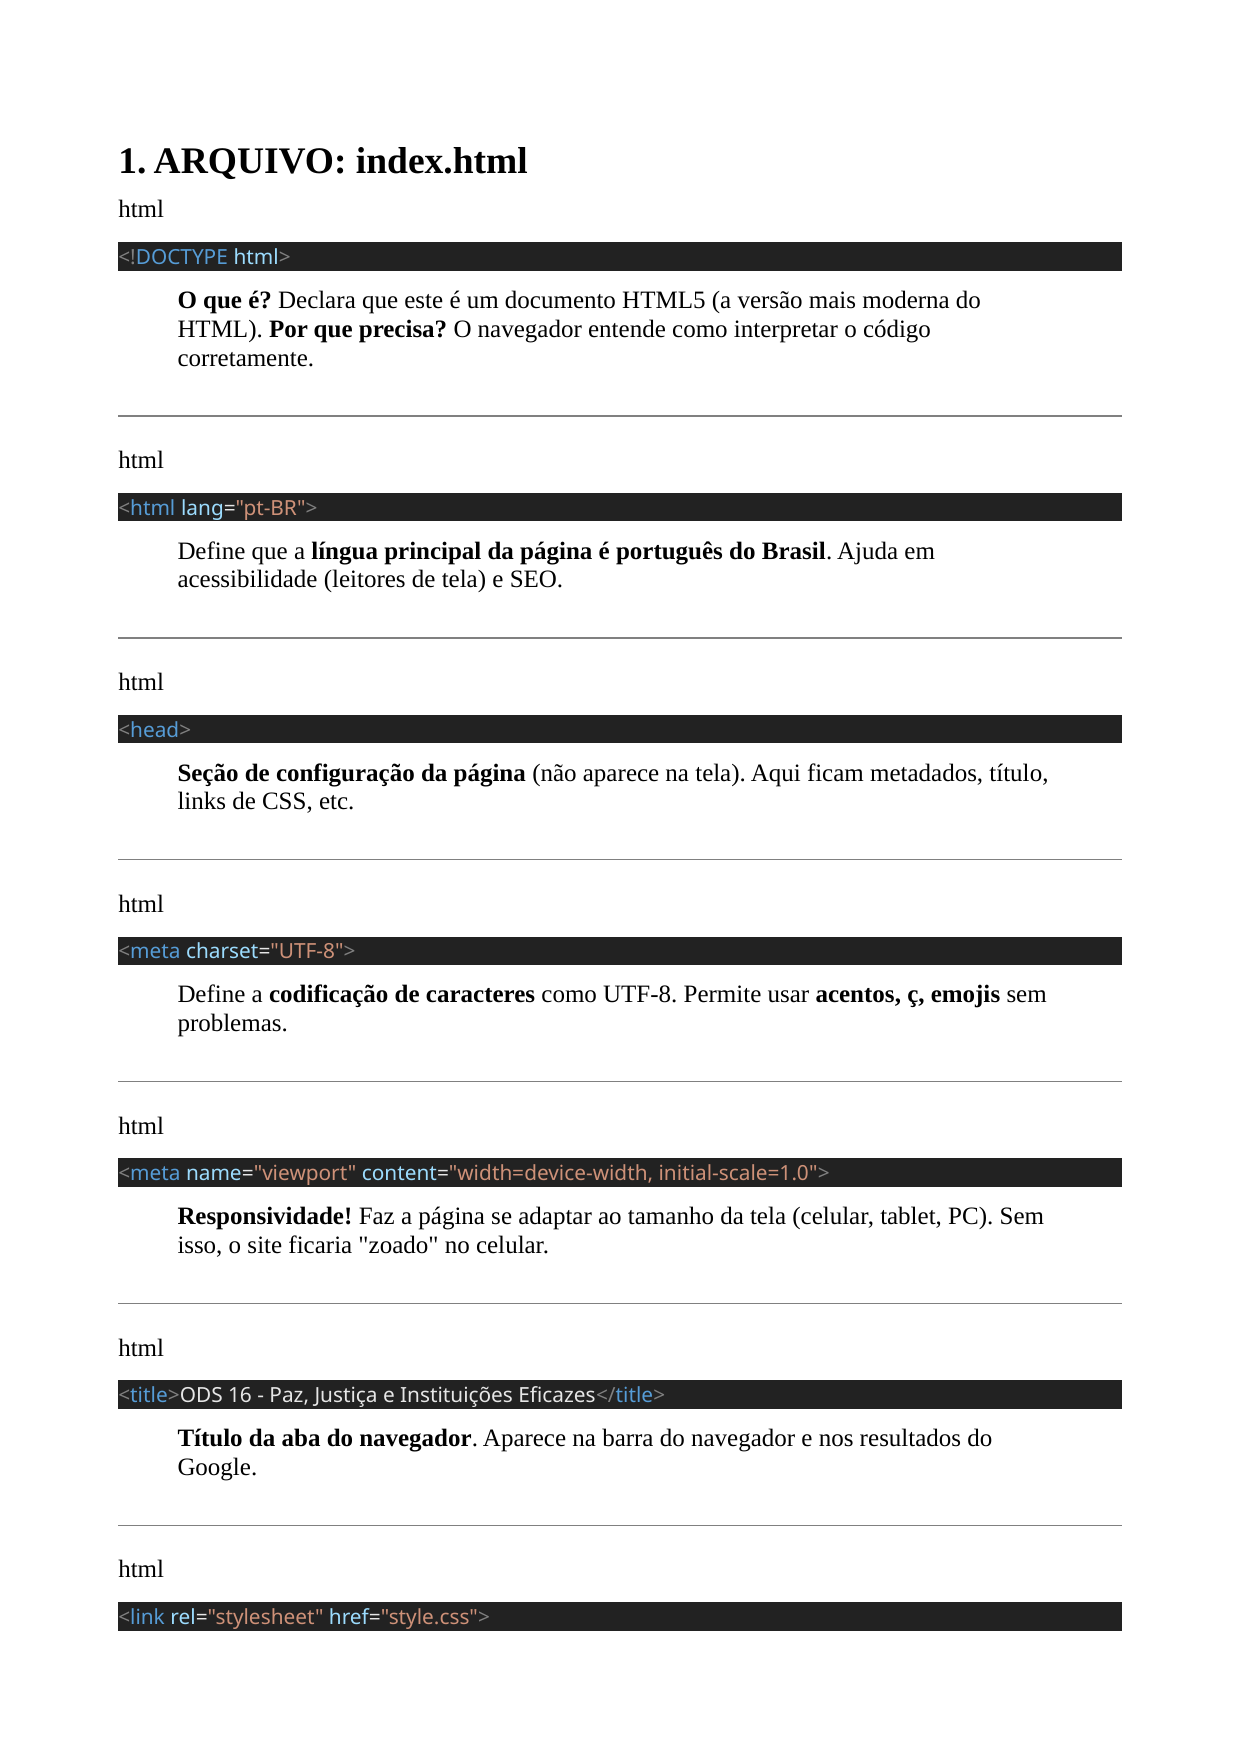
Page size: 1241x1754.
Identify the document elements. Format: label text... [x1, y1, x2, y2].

text html [118, 1111, 1122, 1139]
text <!DOCTYPE html> [118, 242, 1122, 271]
text <html lang="pt-BR"> [118, 493, 1122, 521]
text html [118, 445, 1122, 474]
text html [118, 1554, 1122, 1583]
text <link rel="stylesheet" href="style.css"> [118, 1602, 1122, 1631]
text html [118, 667, 1122, 696]
text <meta charset="UTF-8"> [118, 937, 1122, 965]
text html [118, 1333, 1122, 1361]
text <title>ODS 16 - Paz, Justiça e Instituições Eficazes</title> [118, 1380, 1122, 1409]
text <head> [118, 715, 1122, 743]
text O que é? Declara que este é um documento HTML5 (a versão mais moderna do HTML). Por que precisa? O navegador entende como interpretar o código corretamente. [177, 285, 1063, 371]
text Define a codificação de caracteres como UTF-8. Permite usar acentos, ç, emojis sem problemas. [177, 979, 1063, 1037]
text Seção de configuração da página (não aparece na tela). Aqui ficam metadados, título, links de CSS, etc. [177, 758, 1063, 815]
text Responsividade! Faz a página se adaptar ao tamanho da tela (celular, tablet, PC). Sem isso, o site ficaria "zoado" no celular. [177, 1201, 1063, 1259]
text <meta name="viewport" content="width=device-width, initial-scale=1.0"> [118, 1158, 1122, 1187]
text Define que a língua principal da página é português do Brasil. Ajuda em acessibilidade (leitores de tela) e SEO. [177, 536, 1063, 593]
subtitle 1. ARQUIVO: index.html [118, 139, 1122, 182]
text Título da aba do navegador. Aparece na barra do navegador e nos resultados do Google. [177, 1423, 1063, 1481]
text html [118, 194, 1122, 223]
text html [118, 889, 1122, 918]
